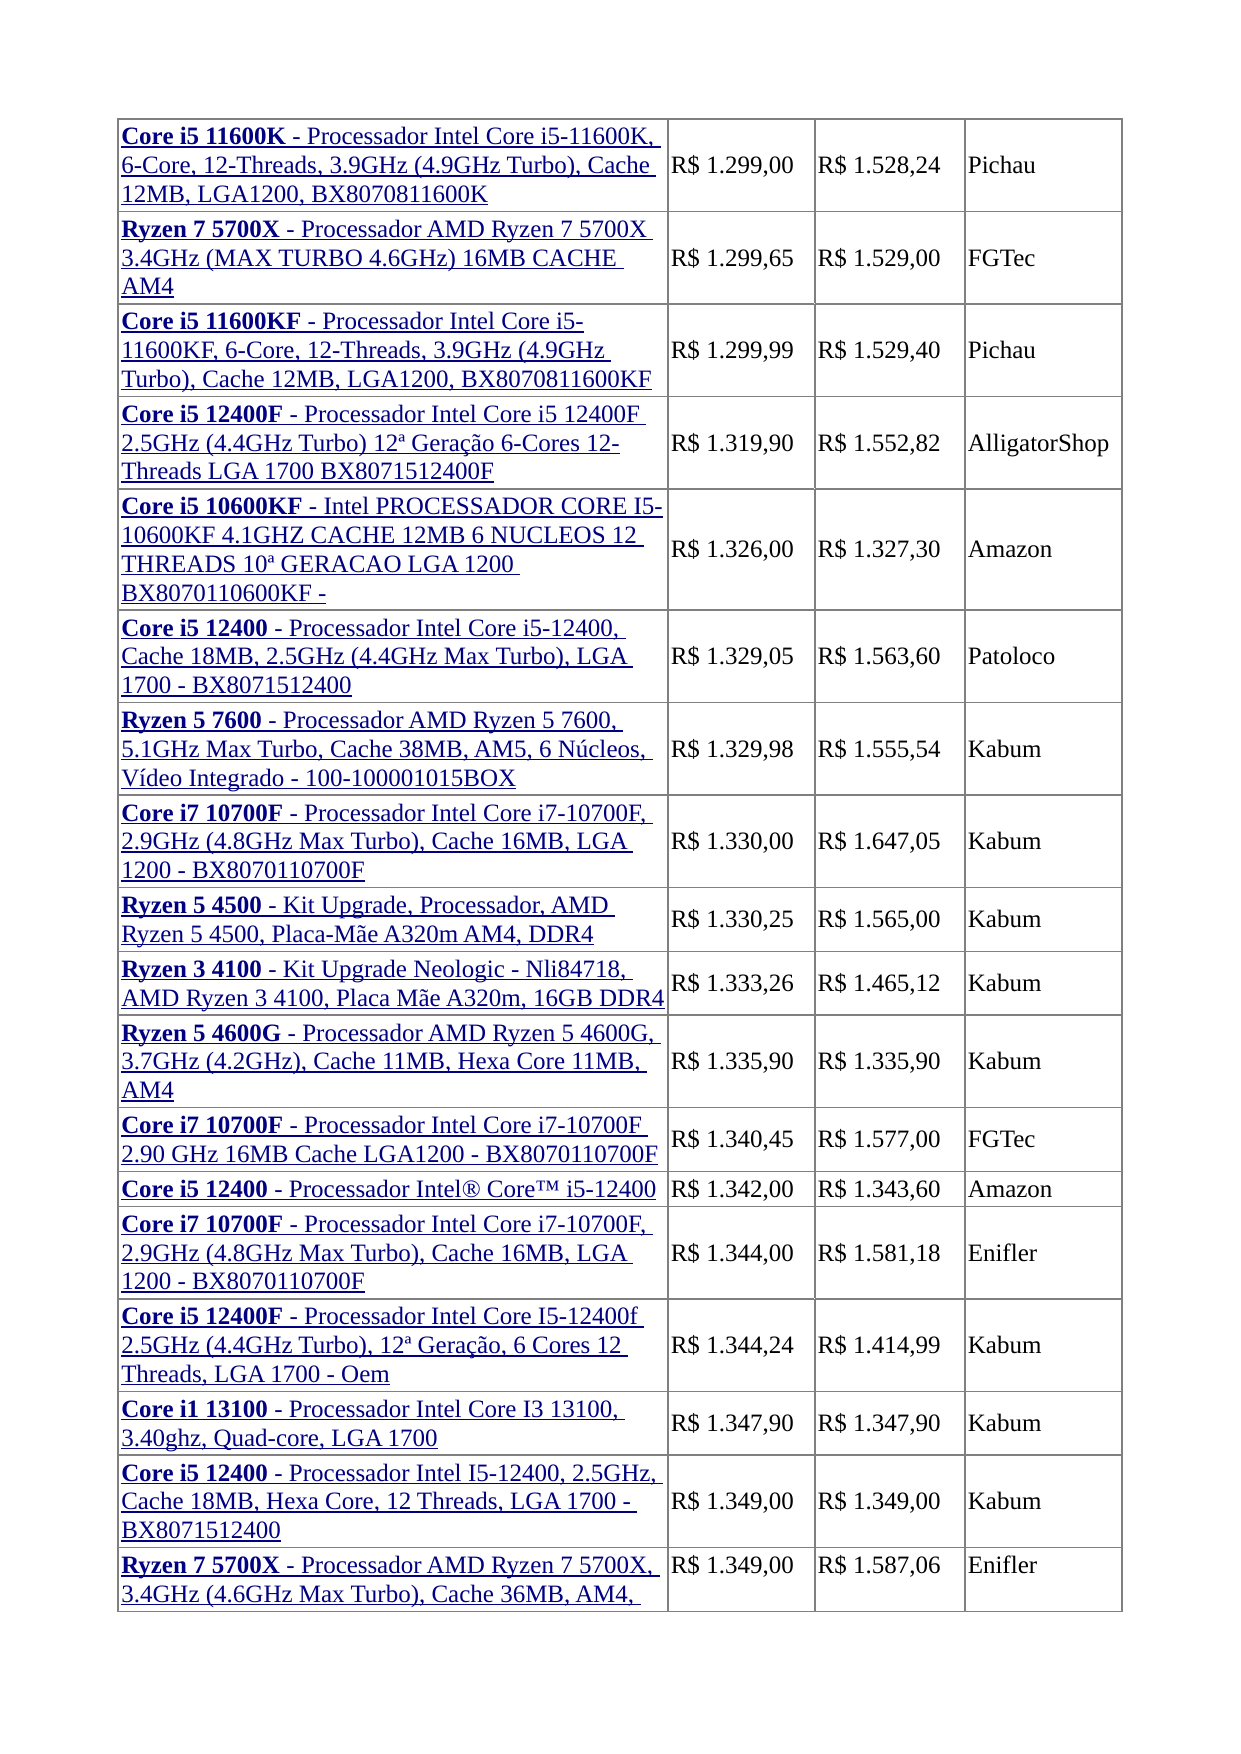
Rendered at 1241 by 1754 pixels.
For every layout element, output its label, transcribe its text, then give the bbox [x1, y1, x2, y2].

table_cell R$ 1.299,65 [669, 212, 814, 303]
table_cell Core i5 12400 - Processador Intel Core i5-12400, Cache 18MB, 2.5GHz (4.4GHz Max Turbo), LGA 1700 - BX8071512400 [119, 611, 667, 702]
table_cell Ryzen 5 4600G - Processador AMD Ryzen 5 4600G, 3.7GHz (4.2GHz), Cache 11MB, Hexa Core 11MB, AM4 [119, 1016, 667, 1107]
table_cell R$ 1.555,54 [816, 703, 964, 794]
table_cell R$ 1.465,12 [816, 952, 964, 1014]
table_cell R$ 1.349,00 [816, 1456, 964, 1547]
table_cell R$ 1.335,90 [816, 1016, 964, 1107]
table_cell R$ 1.319,90 [669, 397, 814, 488]
table_cell R$ 1.330,00 [669, 796, 814, 887]
table_cell R$ 1.528,24 [816, 120, 964, 211]
table_cell Amazon [966, 490, 1121, 609]
table_cell R$ 1.349,00 [669, 1456, 814, 1547]
table_cell Kabum [966, 1300, 1121, 1391]
table_cell R$ 1.565,00 [816, 888, 964, 951]
table_cell Core i1 13100 - Processador Intel Core I3 13100, 3.40ghz, Quad-core, LGA 1700 [119, 1392, 667, 1454]
table_cell R$ 1.330,25 [669, 888, 814, 951]
table_cell R$ 1.414,99 [816, 1300, 964, 1391]
table_cell Ryzen 7 5700X - Processador AMD Ryzen 7 5700X, 3.4GHz (4.6GHz Max Turbo), Cache 36MB, AM4, [119, 1548, 667, 1611]
table_cell R$ 1.347,90 [816, 1392, 964, 1454]
table_cell R$ 1.333,26 [669, 952, 814, 1014]
table_cell Core i5 12400F - Processador Intel Core I5-12400f 2.5GHz (4.4GHz Turbo), 12ª Geração, 6 Cores 12 Threads, LGA 1700 - Oem [119, 1300, 667, 1391]
table_cell Ryzen 7 5700X - Processador AMD Ryzen 7 5700X 3.4GHz (MAX TURBO 4.6GHz) 16MB CACHE AM4 [119, 212, 667, 303]
table_cell R$ 1.552,82 [816, 397, 964, 488]
table_cell R$ 1.344,00 [669, 1207, 814, 1298]
table_cell Pichau [966, 120, 1121, 211]
table_cell R$ 1.326,00 [669, 490, 814, 609]
table_cell Core i5 11600K - Processador Intel Core i5-11600K, 6-Core, 12-Threads, 3.9GHz (4.9GHz Turbo), Cache 12MB, LGA1200, BX8070811600K [119, 120, 667, 211]
table_cell Core i5 12400F - Processador Intel Core i5 12400F 2.5GHz (4.4GHz Turbo) 12ª Geração 6-Cores 12-Threads LGA 1700 BX8071512400F [119, 397, 667, 488]
table_cell Core i7 10700F - Processador Intel Core i7-10700F, 2.9GHz (4.8GHz Max Turbo), Cache 16MB, LGA 1200 - BX8070110700F [119, 796, 667, 887]
table_cell Kabum [966, 1016, 1121, 1107]
table_cell Amazon [966, 1172, 1121, 1206]
table_cell Ryzen 5 7600 - Processador AMD Ryzen 5 7600, 5.1GHz Max Turbo, Cache 38MB, AM5, 6 Núcleos, Vídeo Integrado - 100-100001015BOX [119, 703, 667, 794]
table_cell AlligatorShop [966, 397, 1121, 488]
table_cell Core i7 10700F - Processador Intel Core i7-10700F, 2.9GHz (4.8GHz Max Turbo), Cache 16MB, LGA 1200 - BX8070110700F [119, 1207, 667, 1298]
table_cell FGTec [966, 1108, 1121, 1171]
table_cell R$ 1.329,05 [669, 611, 814, 702]
table_cell R$ 1.529,00 [816, 212, 964, 303]
table_cell R$ 1.347,90 [669, 1392, 814, 1454]
table_cell R$ 1.587,06 [816, 1548, 964, 1611]
table_cell Core i5 12400 - Processador Intel® Core™ i5-12400 [119, 1172, 667, 1206]
table_cell R$ 1.299,00 [669, 120, 814, 211]
table_cell R$ 1.299,99 [669, 305, 814, 396]
table_cell Enifler [966, 1207, 1121, 1298]
table_cell R$ 1.349,00 [669, 1548, 814, 1611]
table_cell Kabum [966, 1456, 1121, 1547]
table_cell Pichau [966, 305, 1121, 396]
table_cell R$ 1.577,00 [816, 1108, 964, 1171]
table_cell R$ 1.327,30 [816, 490, 964, 609]
table_cell R$ 1.647,05 [816, 796, 964, 887]
table_cell FGTec [966, 212, 1121, 303]
table_cell R$ 1.563,60 [816, 611, 964, 702]
table_cell R$ 1.343,60 [816, 1172, 964, 1206]
table_cell Kabum [966, 952, 1121, 1014]
table_cell Ryzen 5 4500 - Kit Upgrade, Processador, AMD Ryzen 5 4500, Placa-Mãe A320m AM4, DDR4 [119, 888, 667, 951]
table_cell Kabum [966, 703, 1121, 794]
table_cell R$ 1.342,00 [669, 1172, 814, 1206]
table_cell Enifler [966, 1548, 1121, 1611]
table_cell Core i5 10600KF - Intel PROCESSADOR CORE I5-10600KF 4.1GHZ CACHE 12MB 6 NUCLEOS 12 THREADS 10ª GERACAO LGA 1200 BX8070110600KF - [119, 490, 667, 609]
table_cell R$ 1.335,90 [669, 1016, 814, 1107]
table_cell Core i5 11600KF - Processador Intel Core i5-11600KF, 6-Core, 12-Threads, 3.9GHz (4.9GHz Turbo), Cache 12MB, LGA1200, BX8070811600KF [119, 305, 667, 396]
table_cell R$ 1.329,98 [669, 703, 814, 794]
table_cell Core i5 12400 - Processador Intel I5-12400, 2.5GHz, Cache 18MB, Hexa Core, 12 Threads, LGA 1700 - BX8071512400 [119, 1456, 667, 1547]
table_cell R$ 1.340,45 [669, 1108, 814, 1171]
table_cell R$ 1.581,18 [816, 1207, 964, 1298]
table_cell Kabum [966, 1392, 1121, 1454]
table_cell Kabum [966, 888, 1121, 951]
table_cell R$ 1.344,24 [669, 1300, 814, 1391]
table_cell Patoloco [966, 611, 1121, 702]
table_cell Kabum [966, 796, 1121, 887]
table_cell Ryzen 3 4100 - Kit Upgrade Neologic - Nli84718, AMD Ryzen 3 4100, Placa Mãe A320m, 16GB DDR4 [119, 952, 667, 1014]
table_cell Core i7 10700F - Processador Intel Core i7-10700F 2.90 GHz 16MB Cache LGA1200 - BX8070110700F [119, 1108, 667, 1171]
table_cell R$ 1.529,40 [816, 305, 964, 396]
